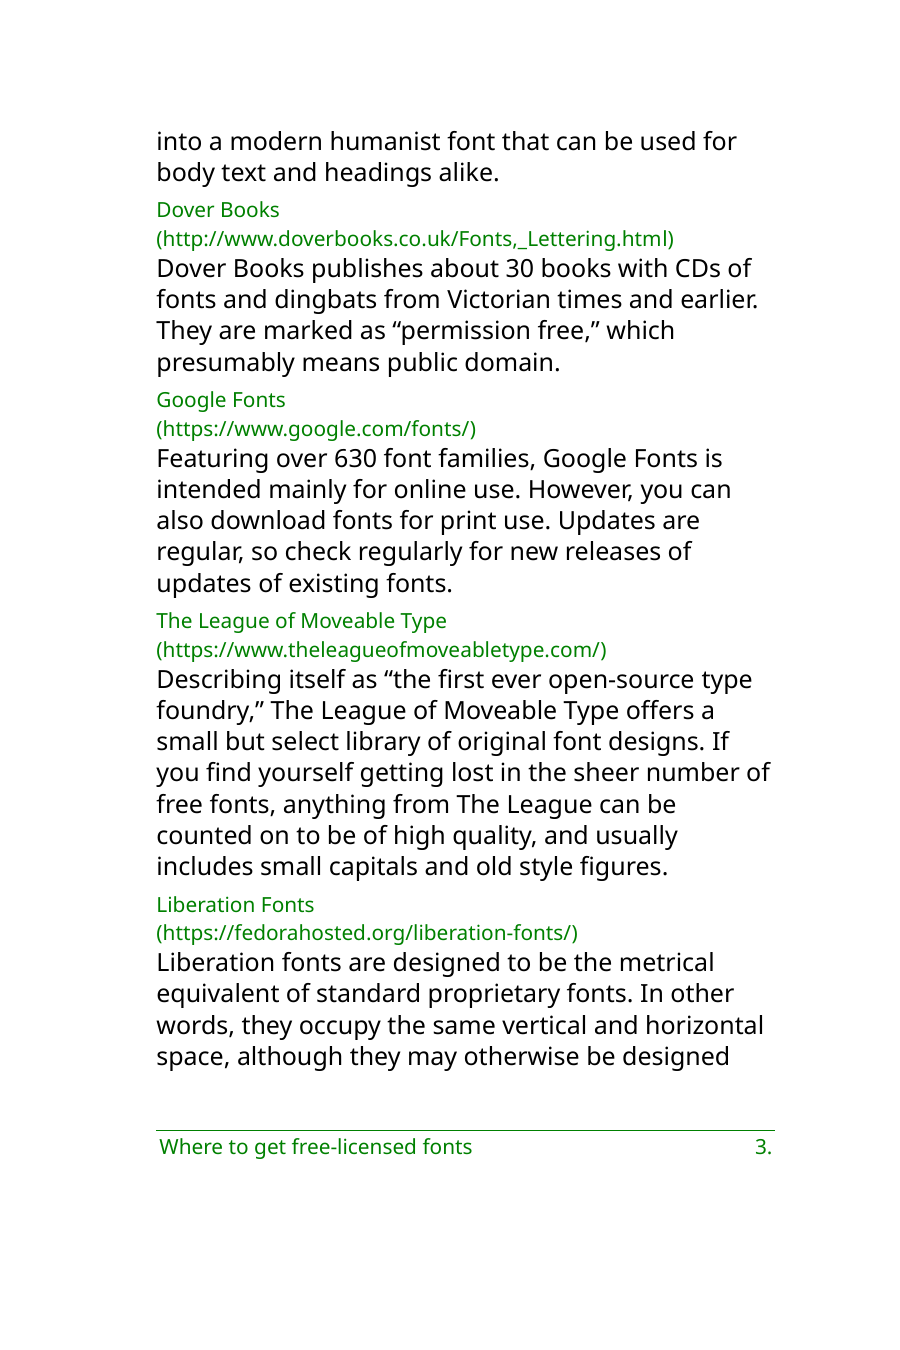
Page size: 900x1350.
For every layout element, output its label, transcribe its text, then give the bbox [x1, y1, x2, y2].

text Featuring over 630 font families, Google Fonts is intended mainly for online use. However, you can also download fonts for print use. Updates are regular, so check regularly for new releases of updates of existing fonts. [156, 442, 775, 598]
title Google Fonts (https://www.google.com/fonts/) [156, 385, 775, 442]
text into a modern humanist font that can be used for body text and headings alike. [156, 125, 775, 187]
text Dover Books publishes about 30 books with CDs of fonts and dingbats from Victorian times and earlier. They are marked as “permission free,” which presumably means public domain. [156, 252, 775, 377]
title Liberation Fonts (https://fedorahosted.org/liberation-fonts/) [156, 890, 775, 947]
title Dover Books (http://www.doverbooks.co.uk/Fonts,_Lettering.html) [156, 195, 775, 252]
text Describing itself as “the first ever open-source type foundry,” The League of Moveable Type offers a small but select library of original font designs. If you find yourself getting lost in the sheer number of free fonts, anything from The League can be counted on to be of high quality, and usually includes small capitals and old style figures. [156, 663, 775, 882]
title The League of Moveable Type (https://www.theleagueofmoveabletype.com/) [156, 606, 775, 663]
text Liberation fonts are designed to be the metrical equivalent of standard proprietary fonts. In other words, they occupy the same vertical and horizontal space, although they may otherwise be designed [156, 947, 775, 1072]
